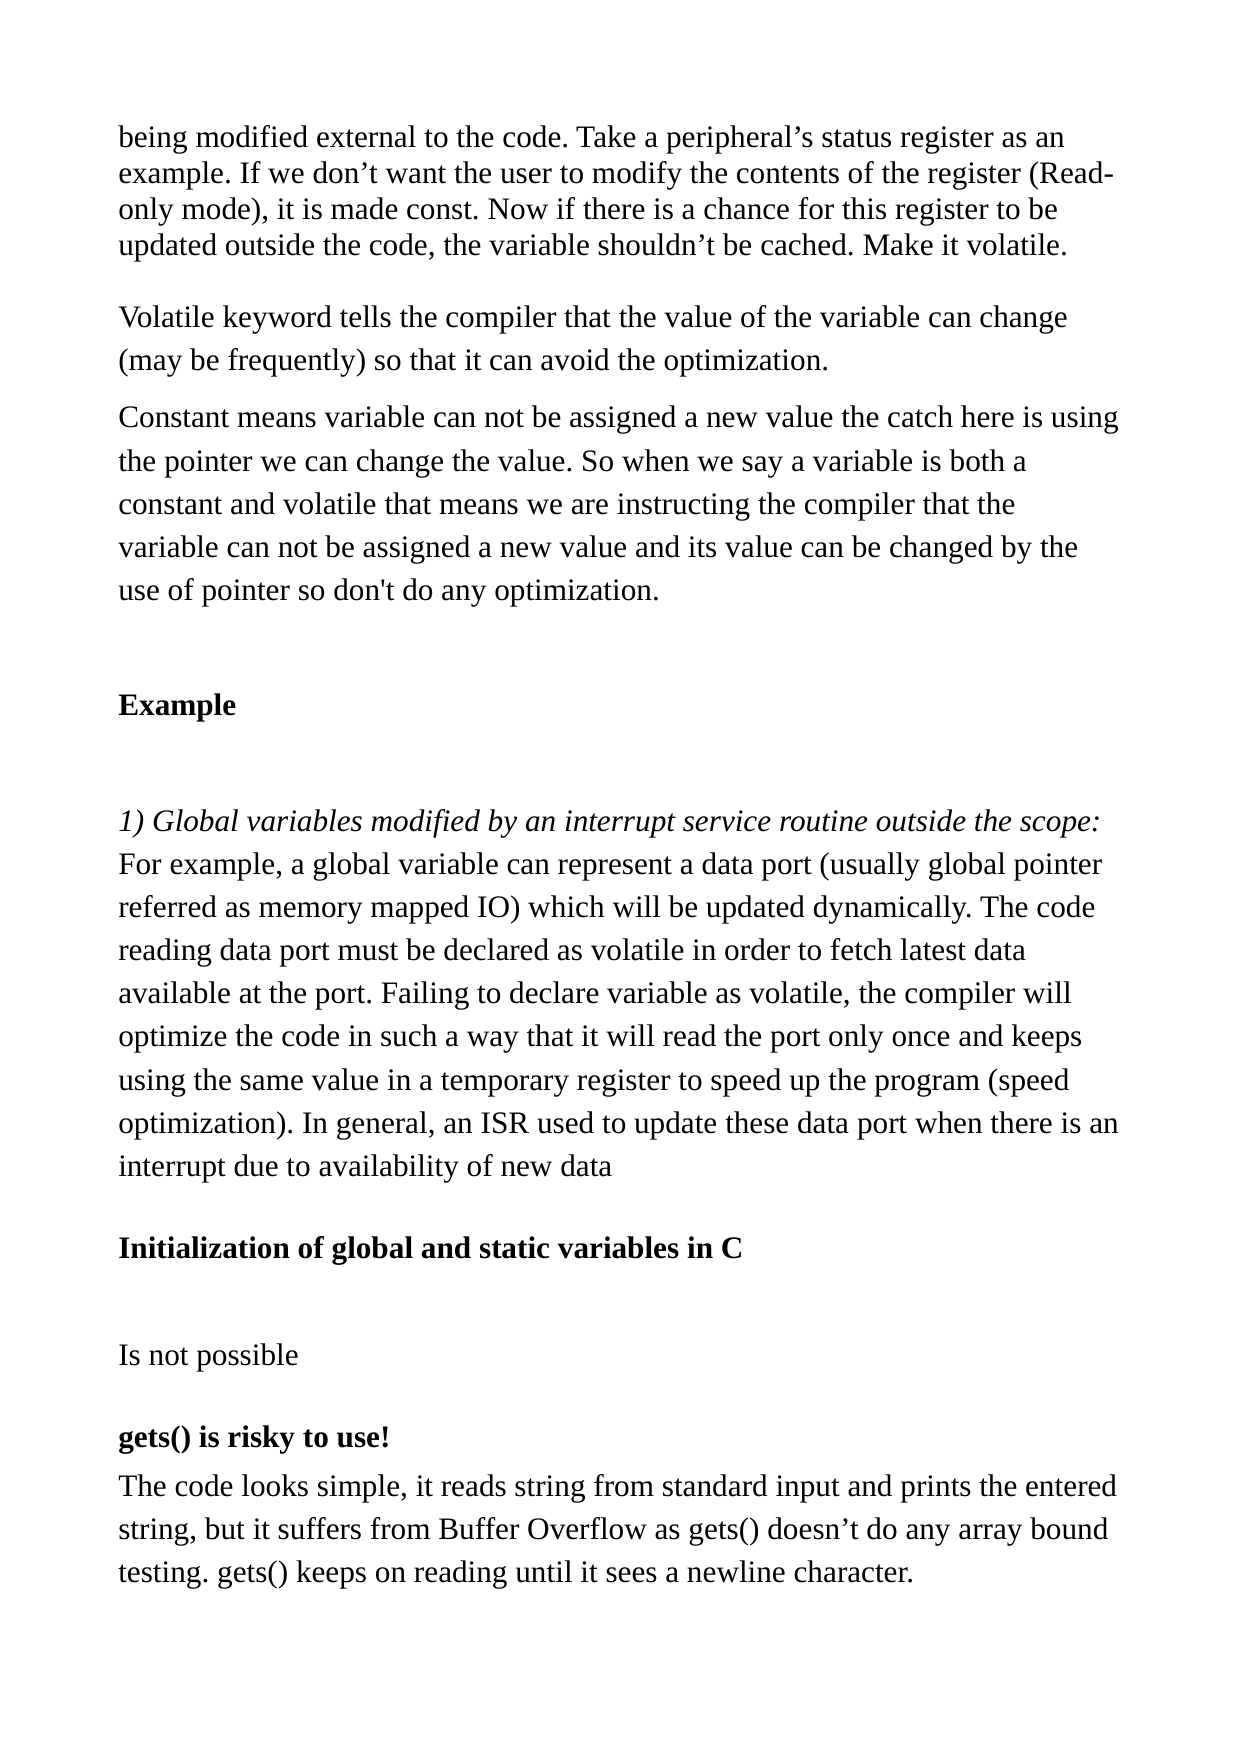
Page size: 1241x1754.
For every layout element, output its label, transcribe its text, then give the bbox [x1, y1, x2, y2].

text The code looks simple, it reads string from standard input and prints the entered string, but it suffers from Buffer Overflow as gets() doesn’t do any array bound testing. gets() keeps on reading until it sees a newline character. [118, 1467, 1122, 1589]
text 1) Global variables modified by an interrupt service routine outside the scope: For example, a global variable can represent a data port (usually global pointer referred as memory mapped IO) which will be updated dynamically. The code reading data port must be declared as volatile in order to fetch latest data available at the port. Failing to declare variable as volatile, the compiler will optimize the code in such a way that it will read the port only once and keeps using the same value in a temporary register to speed up the program (speed optimization). In general, an ISR used to update these data port when there is an interrupt due to availability of new data [118, 802, 1122, 1183]
text being modified external to the code. Take a peripheral’s status register as an example. If we don’t want the user to modify the contents of the register (Read-only mode), it is made const. Now if there is a chance for this register to be updated outside the code, the variable shouldn’t be cached. Make it volatile. [118, 118, 1122, 262]
subtitle gets() is risky to use! [118, 1418, 1122, 1454]
text Is not possible [118, 1336, 1122, 1372]
text Example [118, 687, 1122, 722]
text Volatile keyword tells the compiler that the value of the variable can change (may be frequently) so that it can avoid the optimization. [118, 298, 1122, 377]
text Constant means variable can not be assigned a new value the catch here is using the pointer we can change the value. So when we say a variable is both a constant and volatile that means we are instructing the compiler that the variable can not be assigned a new value and its value can be changed by the use of pointer so don't do any optimization. [118, 399, 1122, 607]
subtitle Initialization of global and static variables in C [118, 1230, 1122, 1266]
